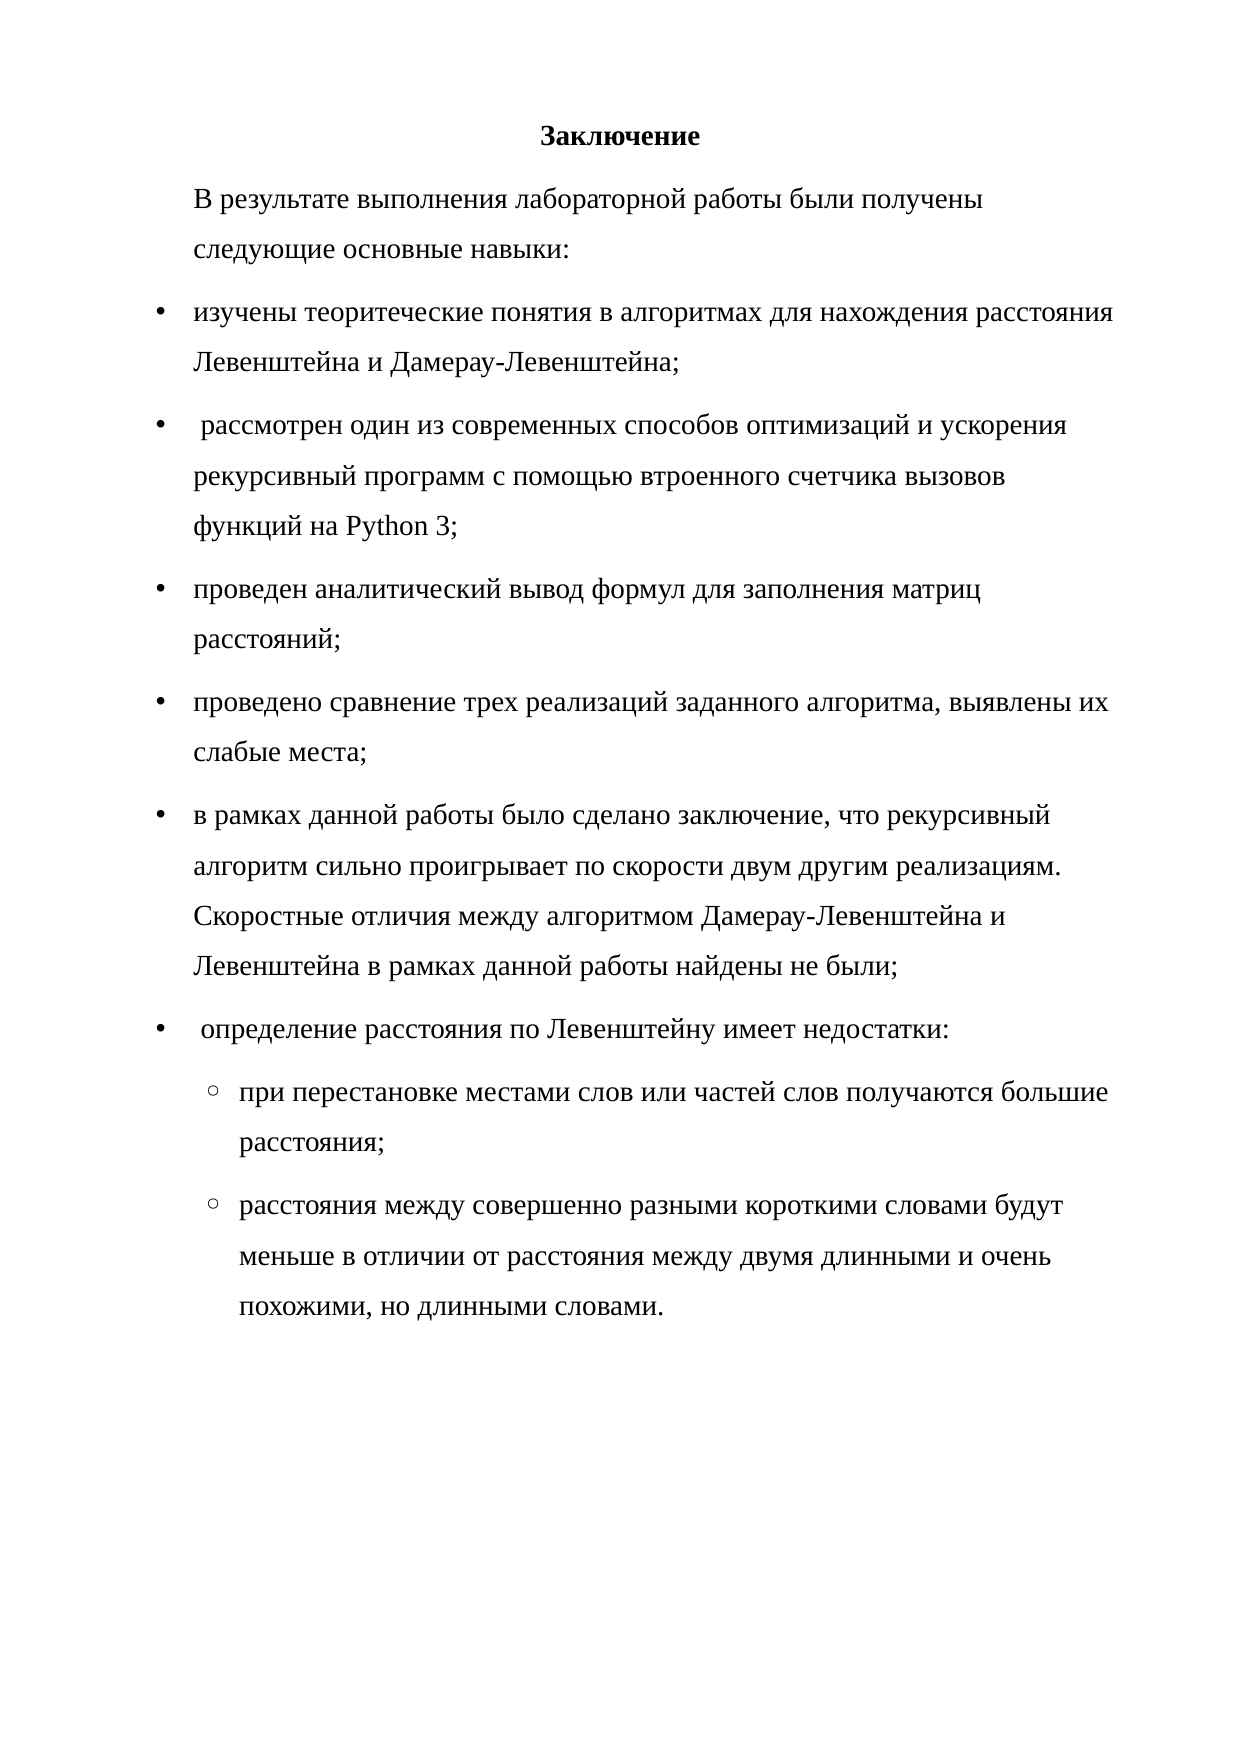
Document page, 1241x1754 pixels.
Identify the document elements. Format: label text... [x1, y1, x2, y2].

text Заключение [118, 118, 1122, 152]
list проведен аналитический вывод формул для заполнения матриц расстояний; [156, 571, 1122, 655]
list рассмотрен один из современных способов оптимизаций и ускорения рекурсивный программ с помощью втроенного счетчика вызовов функций на Python 3; [156, 407, 1122, 542]
list В результате выполнения лабораторной работы были получены следующие основные навыки: [156, 181, 1122, 265]
list в рамках данной работы было сделано заключение, что рекурсивный алгоритм сильно проигрывает по скорости двум другим реализациям. Скоростные отличия между алгоритмом Дамерау-Левенштейна и Левенштейна в рамках данной работы найдены не были; [156, 797, 1122, 982]
list изучены теоритеческие понятия в алгоритмах для нахождения расстояния Левенштейна и Дамерау-Левенштейна; [156, 294, 1122, 378]
list при перестановке местами слов или частей слов получаются большие расстояния; [201, 1074, 1122, 1158]
list расстояния между совершенно разными короткими словами будут меньше в отличии от расстояния между двумя длинными и очень похожими, но длинными словами. [201, 1187, 1122, 1322]
list oпределение расстояния по Левенштейну имеет недостатки: [156, 1011, 1122, 1045]
list проведено сравнение трех реализаций заданного алгоритма, выявлены их слабые места; [156, 684, 1122, 768]
